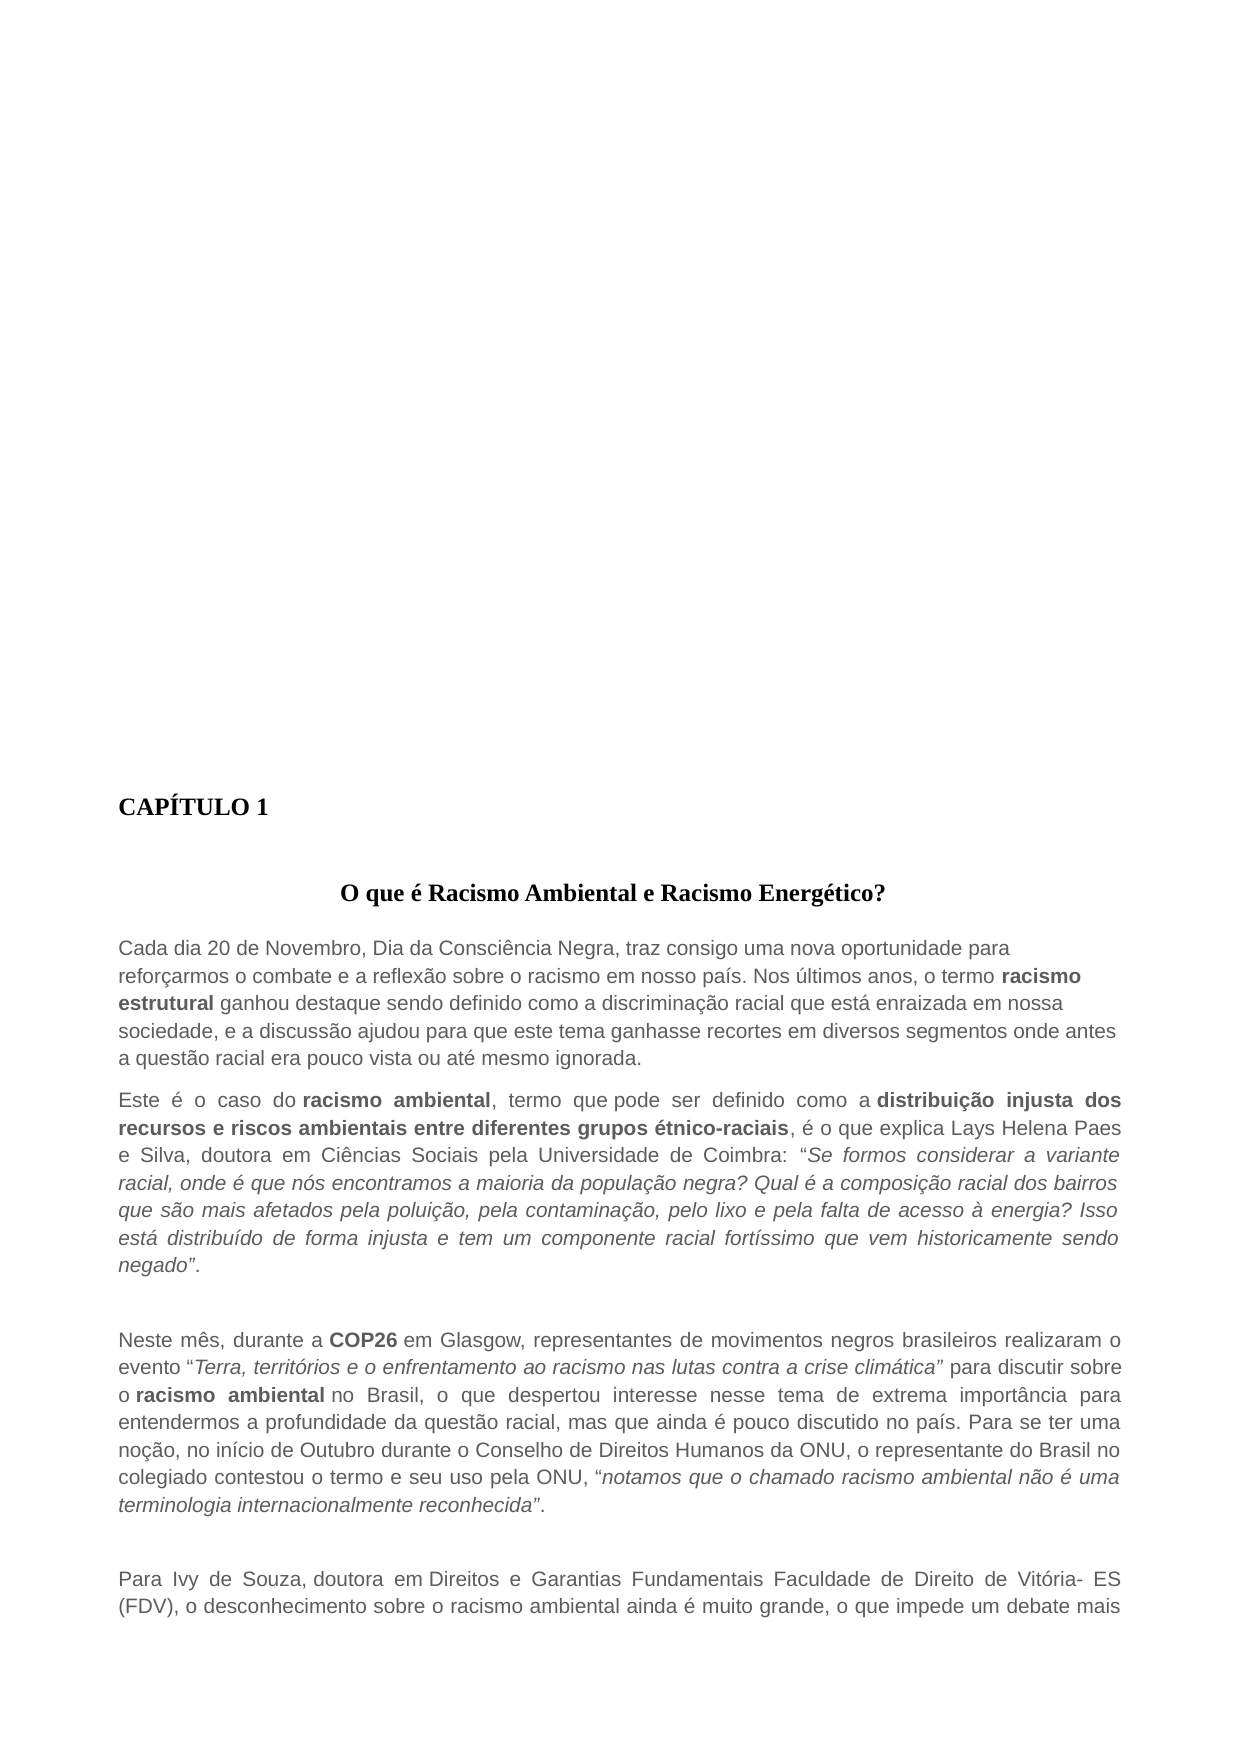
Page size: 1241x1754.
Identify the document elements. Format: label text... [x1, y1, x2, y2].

text O que é Racismo Ambiental e Racismo Energético? [118, 878, 1122, 907]
text Este é o caso do racismo ambiental, termo que pode ser definido como a distribuição injusta dos recursos e riscos ambientais entre diferentes grupos étnico-raciais, é o que explica Lays Helena Paes e Silva, doutora em Ciências Sociais pela Universidade de Coimbra: “Se formos considerar a variante racial, onde é que nós encontramos a maioria da população negra? Qual é a composição racial dos bairros que são mais afetados pela poluição, pela contaminação, pelo lixo e pela falta de acesso à energia? Isso está distribuído de forma injusta e tem um componente racial fortíssimo que vem historicamente sendo negado”. [118, 1088, 1122, 1277]
text CAPÍTULO 1 [118, 792, 1122, 821]
text Para Ivy de Souza, doutora em Direitos e Garantias Fundamentais Faculdade de Direito de Vitória- ES (FDV), o desconhecimento sobre o racismo ambiental ainda é muito grande, o que impede um debate mais [118, 1567, 1122, 1618]
text Neste mês, durante a COP26 em Glasgow, representantes de movimentos negros brasileiros realizaram o evento “Terra, territórios e o enfrentamento ao racismo nas lutas contra a crise climática” para discutir sobre o racismo ambiental no Brasil, o que despertou interesse nesse tema de extrema importância para entendermos a profundidade da questão racial, mas que ainda é pouco discutido no país. Para se ter uma noção, no início de Outubro durante o Conselho de Direitos Humanos da ONU, o representante do Brasil no colegiado contestou o termo e seu uso pela ONU, “notamos que o chamado racismo ambiental não é uma terminologia internacionalmente reconhecida”. [118, 1327, 1122, 1516]
subtitle Energético? [118, 757, 1122, 785]
text Cada dia 20 de Novembro, Dia da Consciência Negra, traz consigo uma nova oportunidade para reforçarmos o combate e a reflexão sobre o racismo em nosso país. Nos últimos anos, o termo racismo estrutural ganhou destaque sendo definido como a discriminação racial que está enraizada em nossa sociedade, e a discussão ajudou para que este tema ganhasse recortes em diversos segmentos onde antes a questão racial era pouco vista ou até mesmo ignorada. [118, 936, 1122, 1070]
